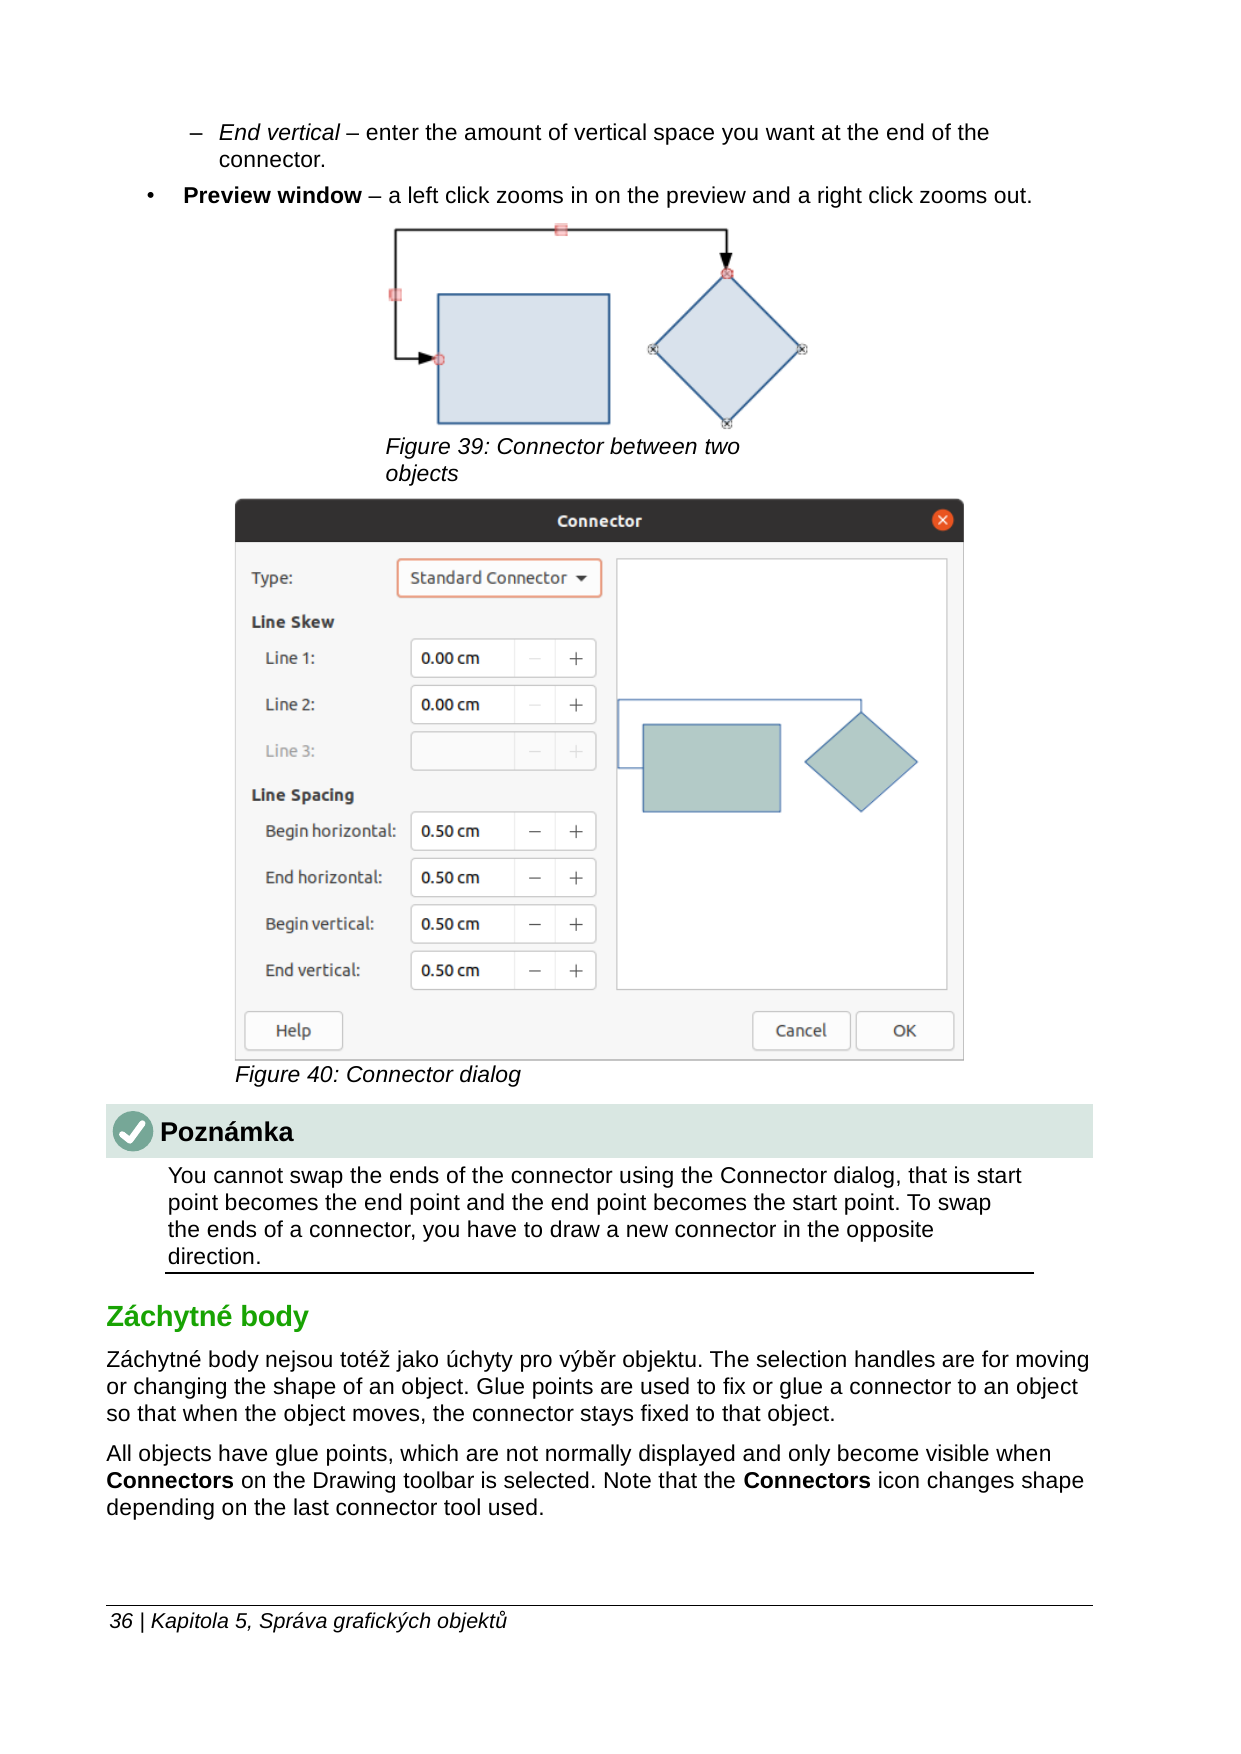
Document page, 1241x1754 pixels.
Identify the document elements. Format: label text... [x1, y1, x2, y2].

subtitle Poznámka [106, 1104, 1093, 1158]
text You cannot swap the ends of the connector using the Connector dialog, that is start point becomes the end point and the end point becomes the start point. To swap the ends of a connector, you have to draw a new connector in the opposite direction. [164, 1158, 1034, 1274]
list End vertical – enter the amount of vertical space you want at the end of the connector. [189, 118, 1093, 172]
text Záchytné body nejsou totéž jako úchyty pro výběr objektu. The selection handles are for moving or changing the shape of an object. Glue points are used to fix or glue a connector to an object so that when the object moves, the connector stays fixed to that object. [106, 1345, 1093, 1427]
picture [385, 223, 814, 433]
text Figure 40: Connector dialog [235, 1061, 964, 1088]
text Figure 39: Connector between two objects [385, 433, 813, 486]
subtitle Záchytné body [106, 1299, 1093, 1333]
list Preview window – a left click zooms in on the preview and a right click zooms out. [144, 178, 1093, 211]
picture [234, 498, 964, 1061]
text All objects have glue points, which are not normally displayed and only become visible when Connectors on the Drawing toolbar is selected. Note that the Connectors icon changes shape depending on the last connector tool used. [106, 1439, 1093, 1520]
